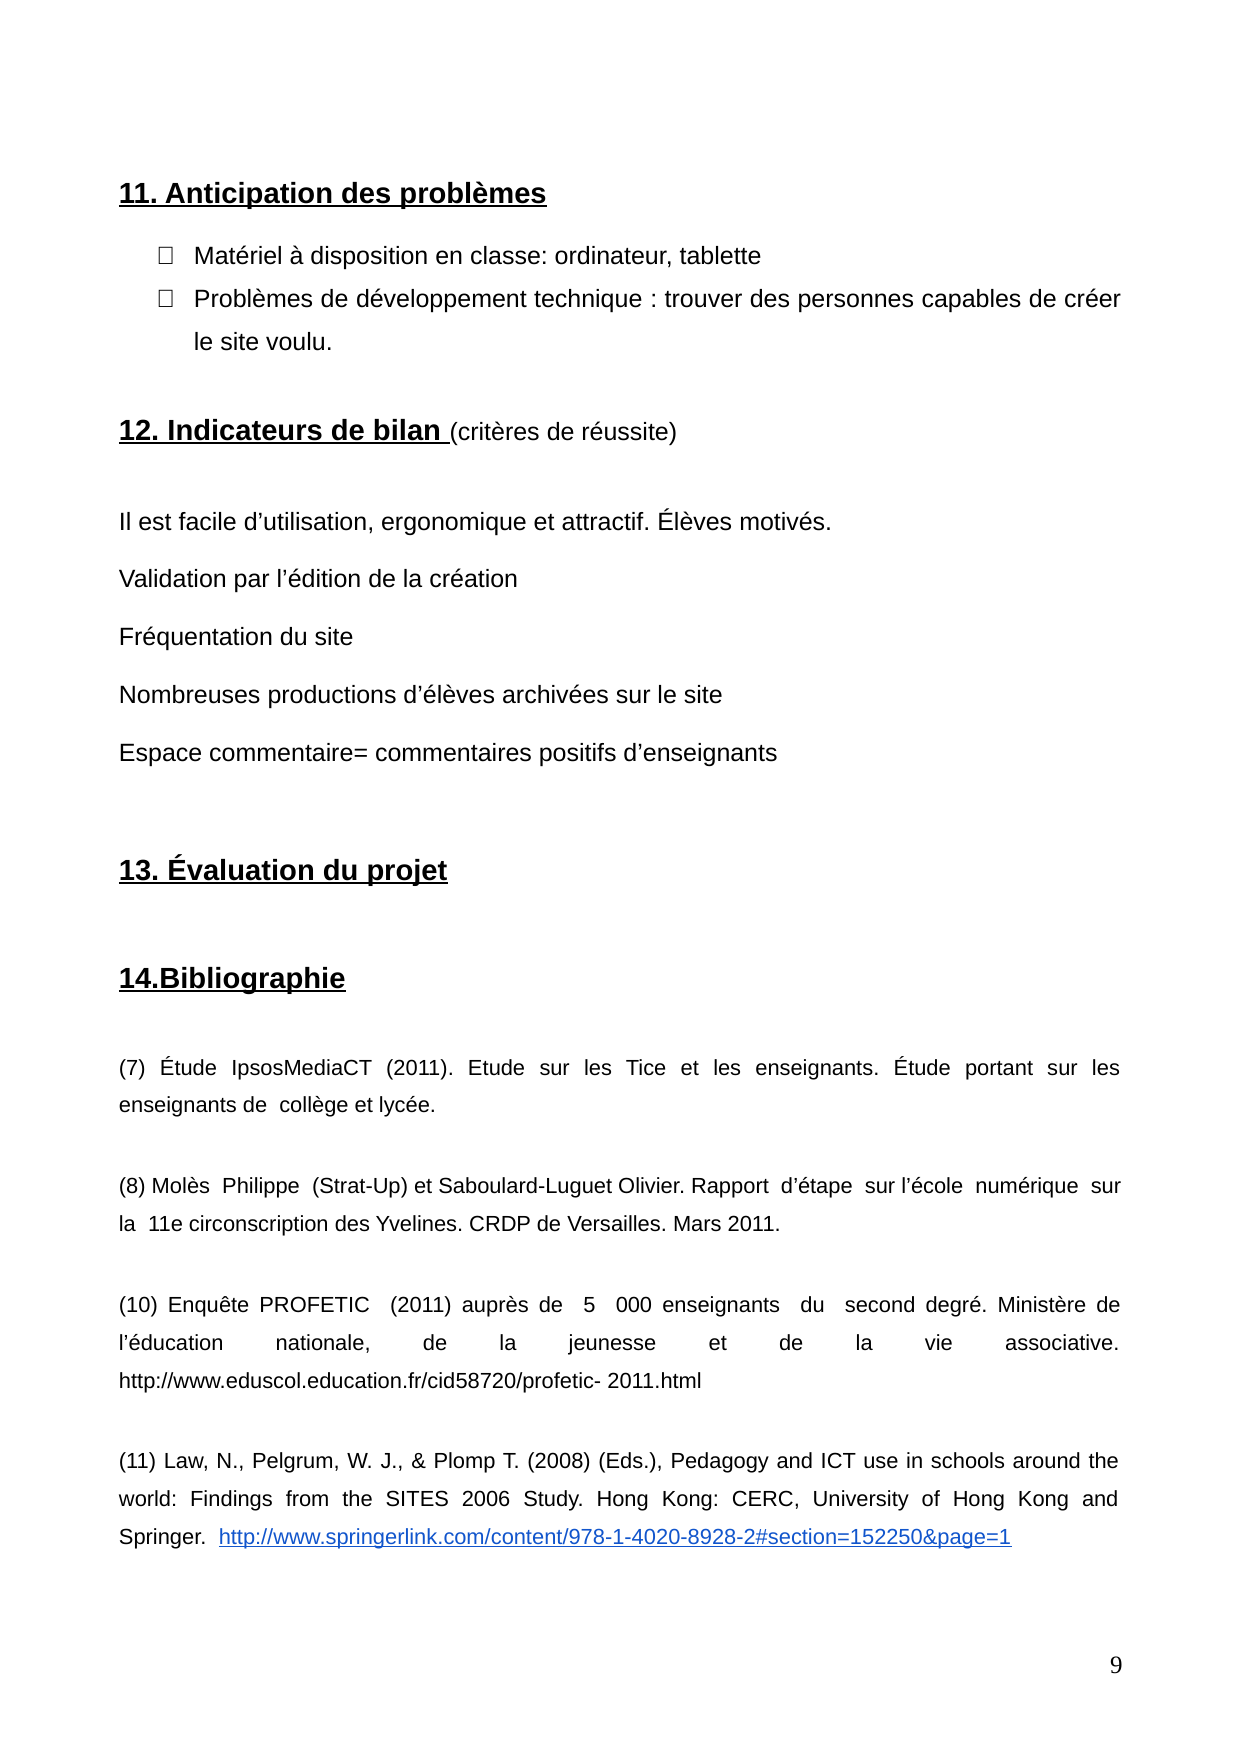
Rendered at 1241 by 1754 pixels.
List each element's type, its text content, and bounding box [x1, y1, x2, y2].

text (11) Law, N., Pelgrum, W. J., & Plomp T. (2008) (Eds.), Pedagogy and ICT use in schools around the world: Findings from the SITES 2006 Study. Hong Kong: CERC, University of Hong Kong and Springer. http://www.springerlink.com/content/978‐1‐4020‐8928‐2#section=152250&page=1 [119, 1448, 1122, 1549]
text (8) Molès Philippe (Strat‐Up) et Saboulard‐Luguet Olivier. Rapport d’étape sur l’école numérique sur la 11e circonscription des Yvelines. CRDP de Versailles. Mars 2011. [119, 1173, 1122, 1236]
text 12. Indicateurs de bilan (critères de réussite) [119, 413, 1122, 447]
list Matériel à disposition en classe: ordinateur, tablette [156, 241, 1122, 269]
text 11. Anticipation des problèmes [119, 176, 1122, 209]
text Fréquentation du site [119, 622, 1122, 651]
text Espace commentaire= commentaires positifs d’enseignants [119, 737, 1122, 766]
text 14.Bibliographie [119, 961, 1122, 994]
list Problèmes de développement technique : trouver des personnes capables de créer le site voulu. [156, 284, 1122, 356]
text Il est facile d’utilisation, ergonomique et attractif. Élèves motivés. [119, 507, 1122, 535]
text 13. Évaluation du projet [119, 853, 1122, 886]
text (7) Étude IpsosMediaCT (2011). Etude sur les Tice et les enseignants. Étude portant sur les enseignants de collège et lycée. [119, 1054, 1122, 1117]
text Nombreuses productions d’élèves archivées sur le site [119, 680, 1122, 708]
text Validation par l’édition de la création [119, 564, 1122, 593]
text (10) Enquête PROFETIC (2011) auprès de 5 000 enseignants du second degré. Ministère de l’éducation nationale, de la jeunesse et de la vie associative. http://www.eduscol.education.fr/cid58720/profetic‐ 2011.html [119, 1292, 1122, 1393]
